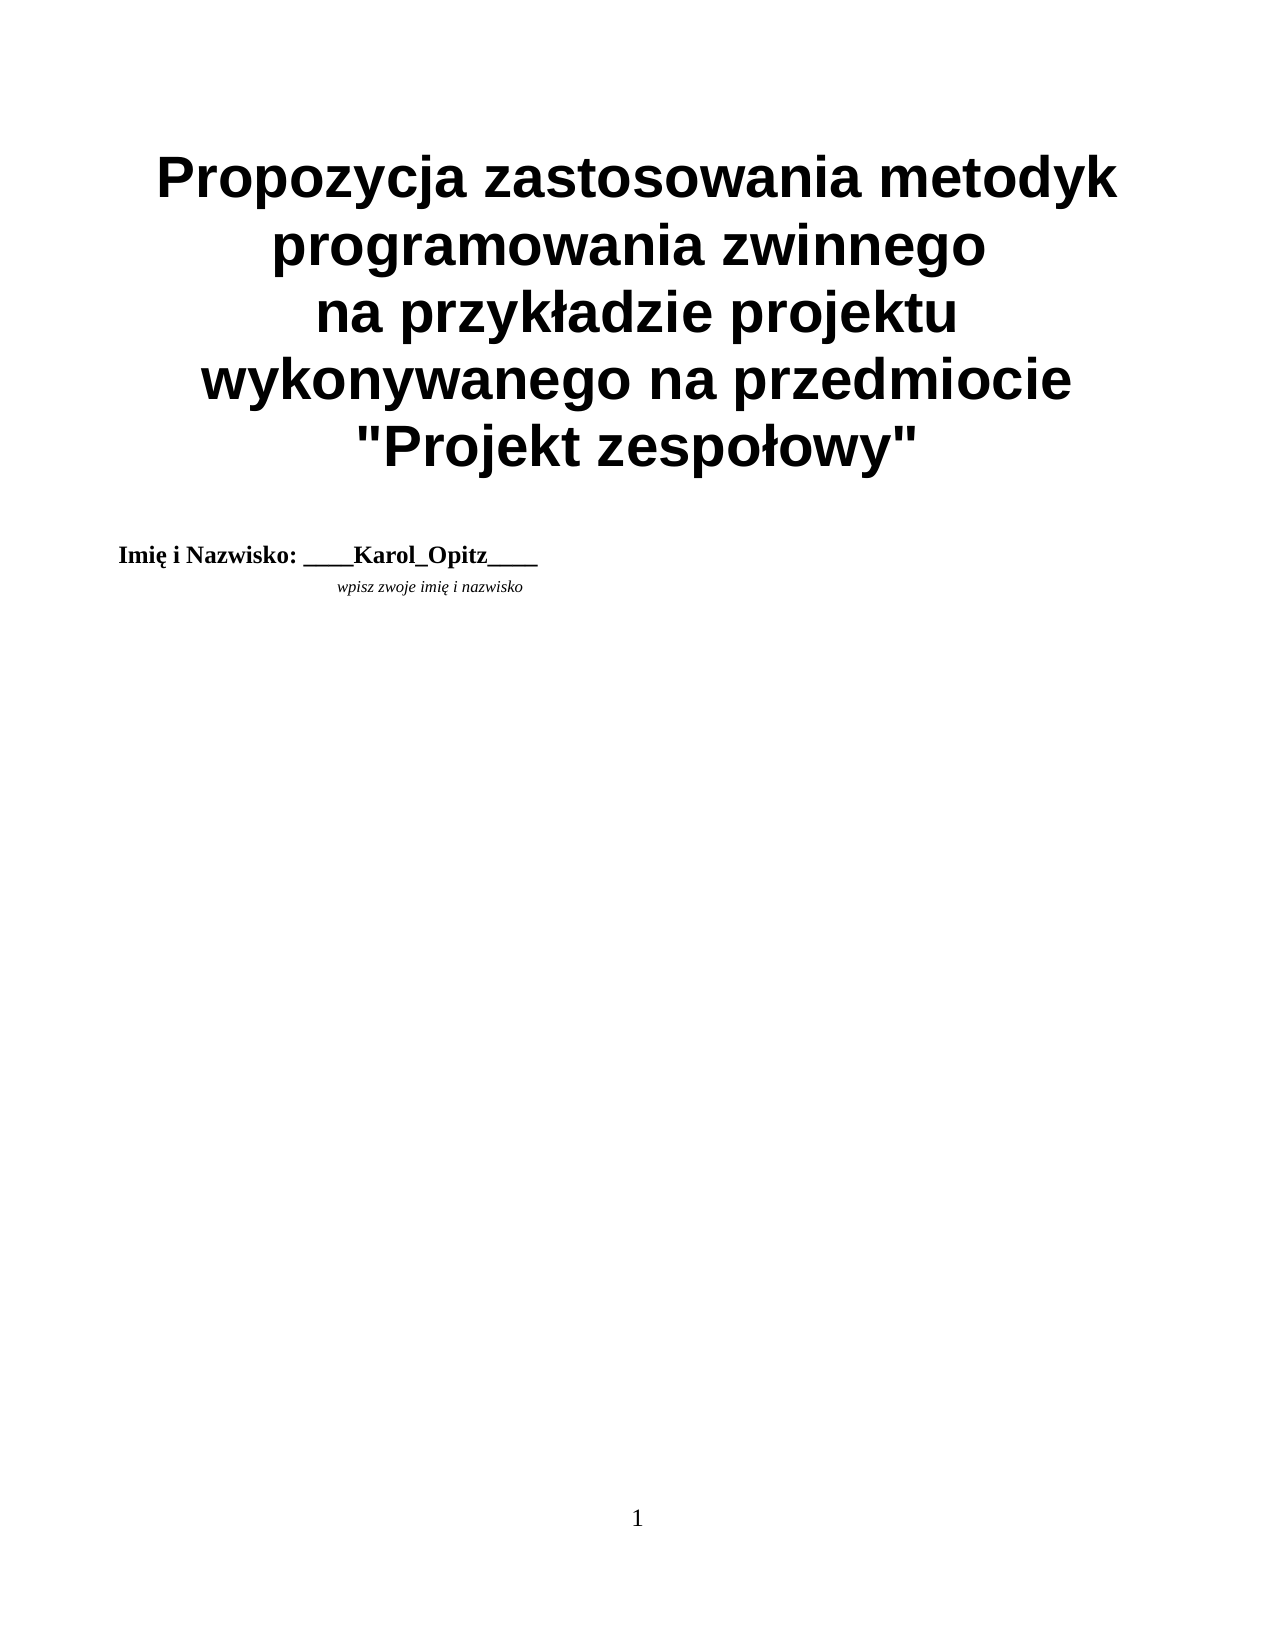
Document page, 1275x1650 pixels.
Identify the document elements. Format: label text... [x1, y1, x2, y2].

title Propozycja zastosowania metodyk programowania zwinnego na przykładzie projektu wykonywanego na przedmiocie "Projekt zespołowy" [118, 143, 1157, 478]
text Imię i Nazwisko: ____Karol_Opitz____ wpisz zwoje imię i nazwisko [118, 540, 1157, 598]
